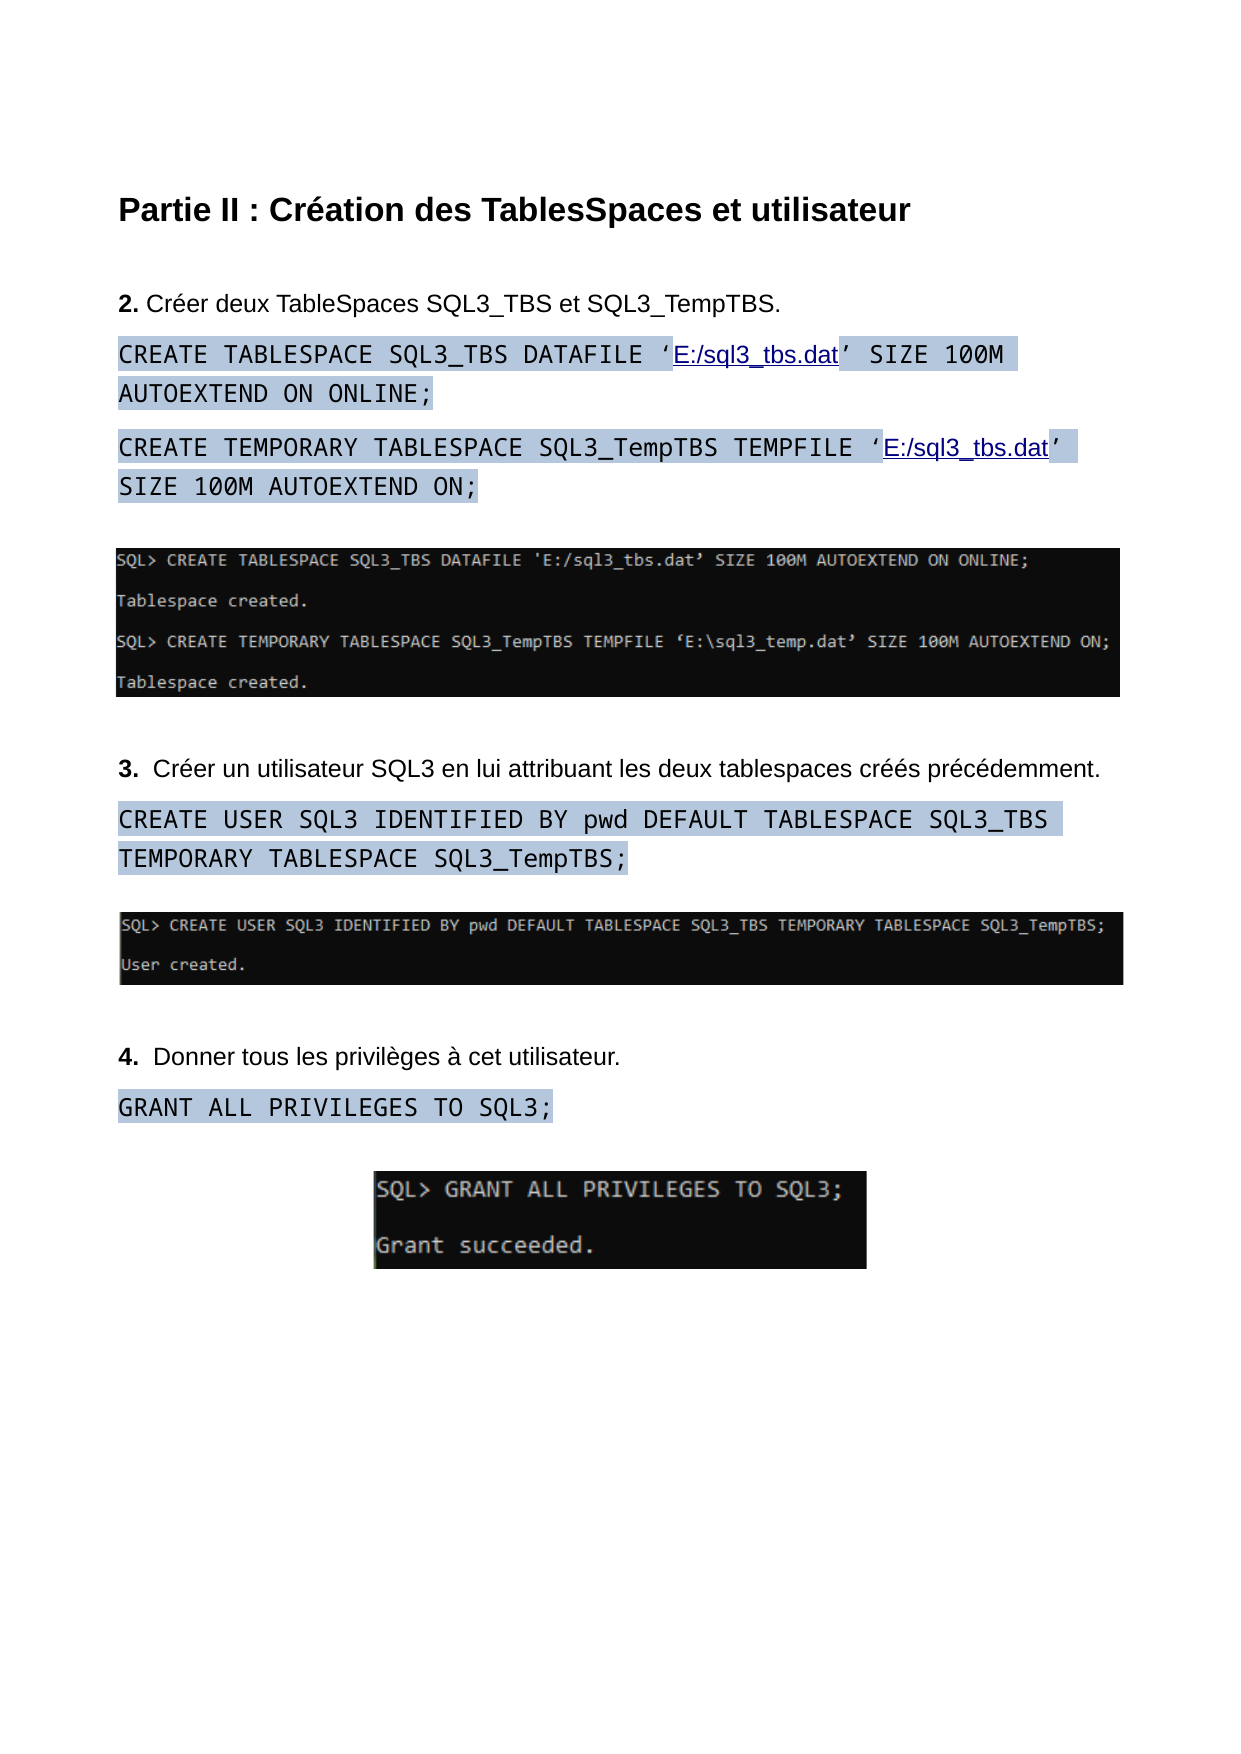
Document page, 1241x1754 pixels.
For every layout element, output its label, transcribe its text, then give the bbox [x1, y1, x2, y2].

picture [115, 548, 1120, 697]
text 4. Donner tous les privilèges à cet utilisateur. [118, 1042, 1122, 1071]
text CREATE USER SQL3 IDENTIFIED BY pwd DEFAULT TABLESPACE SQL3_TBS TEMPORARY TABLESPACE SQL3_TempTBS; [118, 801, 1122, 875]
subtitle Partie II : Création des TablesSpaces et utilisateur [118, 190, 1122, 229]
picture [373, 1171, 867, 1269]
text 2. Créer deux TableSpaces SQL3_TBS et SQL3_TempTBS. [118, 289, 1122, 318]
text CREATE TEMPORARY TABLESPACE SQL3_TempTBS TEMPFILE ‘E:/sql3_tbs.dat’ SIZE 100M AUTOEXTEND ON; [118, 429, 1122, 503]
text CREATE TABLESPACE SQL3_TBS DATAFILE ‘E:/sql3_tbs.dat’ SIZE 100M AUTOEXTEND ON ONLINE; [118, 336, 1122, 410]
text GRANT ALL PRIVILEGES TO SQL3; [118, 1089, 1122, 1123]
text 3. Créer un utilisateur SQL3 en lui attribuant les deux tablespaces créés précédemment. [118, 754, 1122, 783]
picture [119, 912, 1124, 985]
